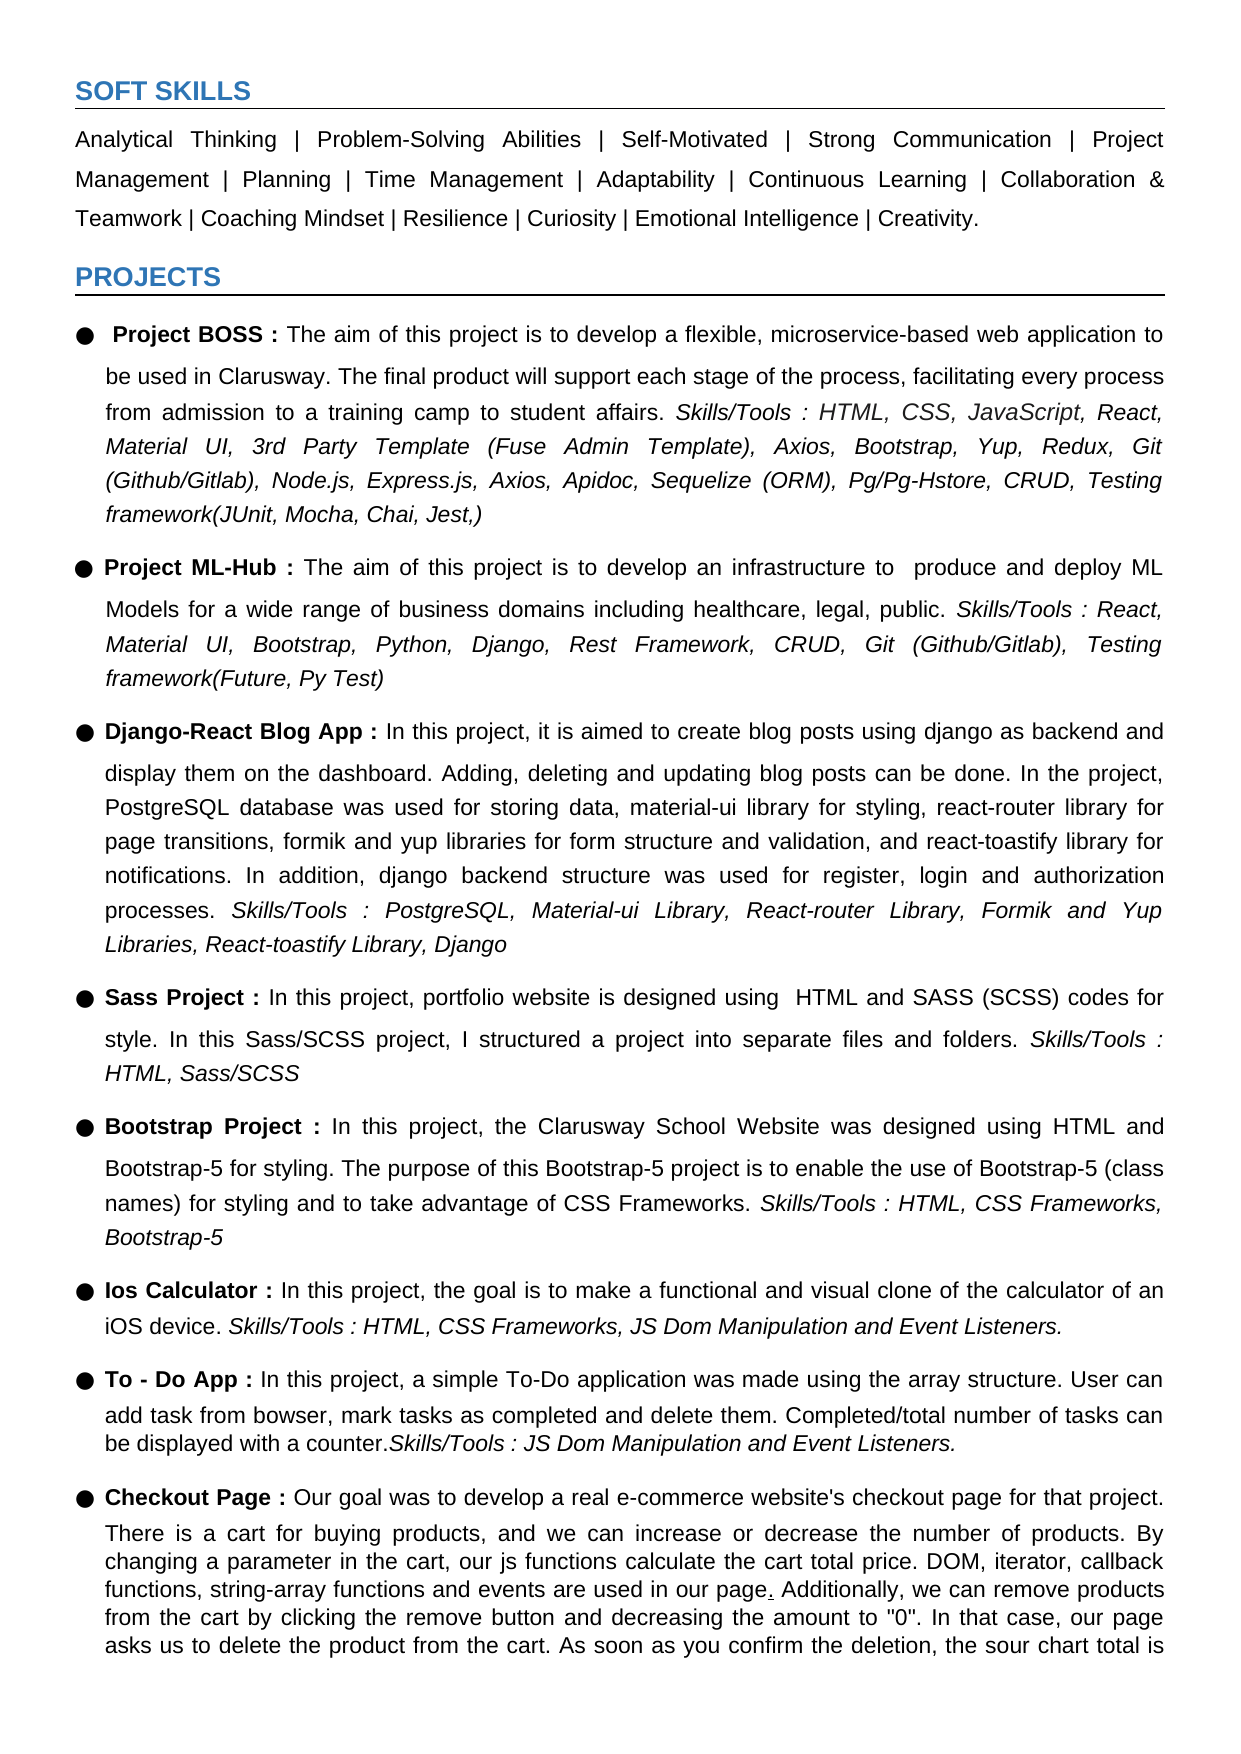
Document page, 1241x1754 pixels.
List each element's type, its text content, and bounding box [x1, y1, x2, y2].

text SOFT SKILLS [75, 75, 1165, 108]
list Checkout Page : Our goal was to develop a real e-commerce website's checkout page for that project. There is a cart for buying products, and we can increase or decrease the number of products. By changing a parameter in the cart, our js functions calculate the cart total price. DOM, iterator, callback functions, string-array functions and events are used in our page. Additionally, we can remove products from the cart by clicking the remove button and decreasing the amount to "0". In that case, our page asks us to delete the product from the cart. As soon as you confirm the deletion, the sour chart total is [75, 1471, 1165, 1658]
list Sass Project : In this project, portfolio website is designed using HTML and SASS (SCSS) codes for style. In this Sass/SCSS project, I structured a project into separate files and folders. Skills/Tools : HTML, Sass/SCSS [75, 971, 1165, 1086]
text PROJECTS [75, 261, 1165, 294]
text Analytical Thinking | Problem-Solving Abilities | Self-Motivated | Strong Communication | Project Management | Planning | Time Management | Adaptability | Continuous Learning | Collaboration & Teamwork | Coaching Mindset | Resilience | Curiosity | Emotional Intelligence | Creativity. [75, 126, 1165, 231]
list Project ML-Hub : The aim of this project is to develop an infrastructure to produce and deploy ML Models for a wide range of business domains including healthcare, legal, public. Skills/Tools : React, Material UI, Bootstrap, Python, Django, Rest Framework, CRUD, Git (Github/Gitlab), Testing framework(Future, Py Test) [74, 542, 1165, 691]
list Ios Calculator : In this project, the goal is to make a functional and visual clone of the calculator of an iOS device. Skills/Tools : HTML, CSS Frameworks, JS Dom Manipulation and Event Listeners. [75, 1264, 1165, 1339]
list Django-React Blog App : In this project, it is aimed to create blog posts using django as backend and display them on the dashboard. Adding, deleting and updating blog posts can be done. In the project, PostgreSQL database was used for storing data, material-ui library for styling, react-router library for page transitions, formik and yup libraries for form structure and validation, and react-toastify library for notifications. In addition, django backend structure was used for register, login and authorization processes. Skills/Tools : PostgreSQL, Material-ui Library, React-router Library, Formik and Yup Libraries, React-toastify Library, Django [75, 705, 1165, 957]
list Project BOSS : The aim of this project is to develop a flexible, microservice-based web application to be used in Clarusway. The final product will support each stage of the process, facilitating every process from admission to a training camp to student affairs. Skills/Tools : HTML, CSS, JavaScript, React, Material UI, 3rd Party Template (Fuse Admin Template), Axios, Bootstrap, Yup, Redux, Git (Github/Gitlab), Node.js, Express.js, Axios, Apidoc, Sequelize (ORM), Pg/Pg-Hstore, CRUD, Testing framework(JUnit, Mocha, Chai, Jest,) [75, 308, 1165, 527]
list To - Do App : In this project, a simple To-Do application was made using the array structure. User can add task from bowser, mark tasks as completed and delete them. Completed/total number of tasks can be displayed with a counter.Skills/Tools : JS Dom Manipulation and Event Listeners. [75, 1353, 1165, 1457]
list Bootstrap Project : In this project, the Clarusway School Website was designed using HTML and Bootstrap-5 for styling. The purpose of this Bootstrap-5 project is to enable the use of Bootstrap-5 (class names) for styling and to take advantage of CSS Frameworks. Skills/Tools : HTML, CSS Frameworks, Bootstrap-5 [75, 1101, 1165, 1250]
